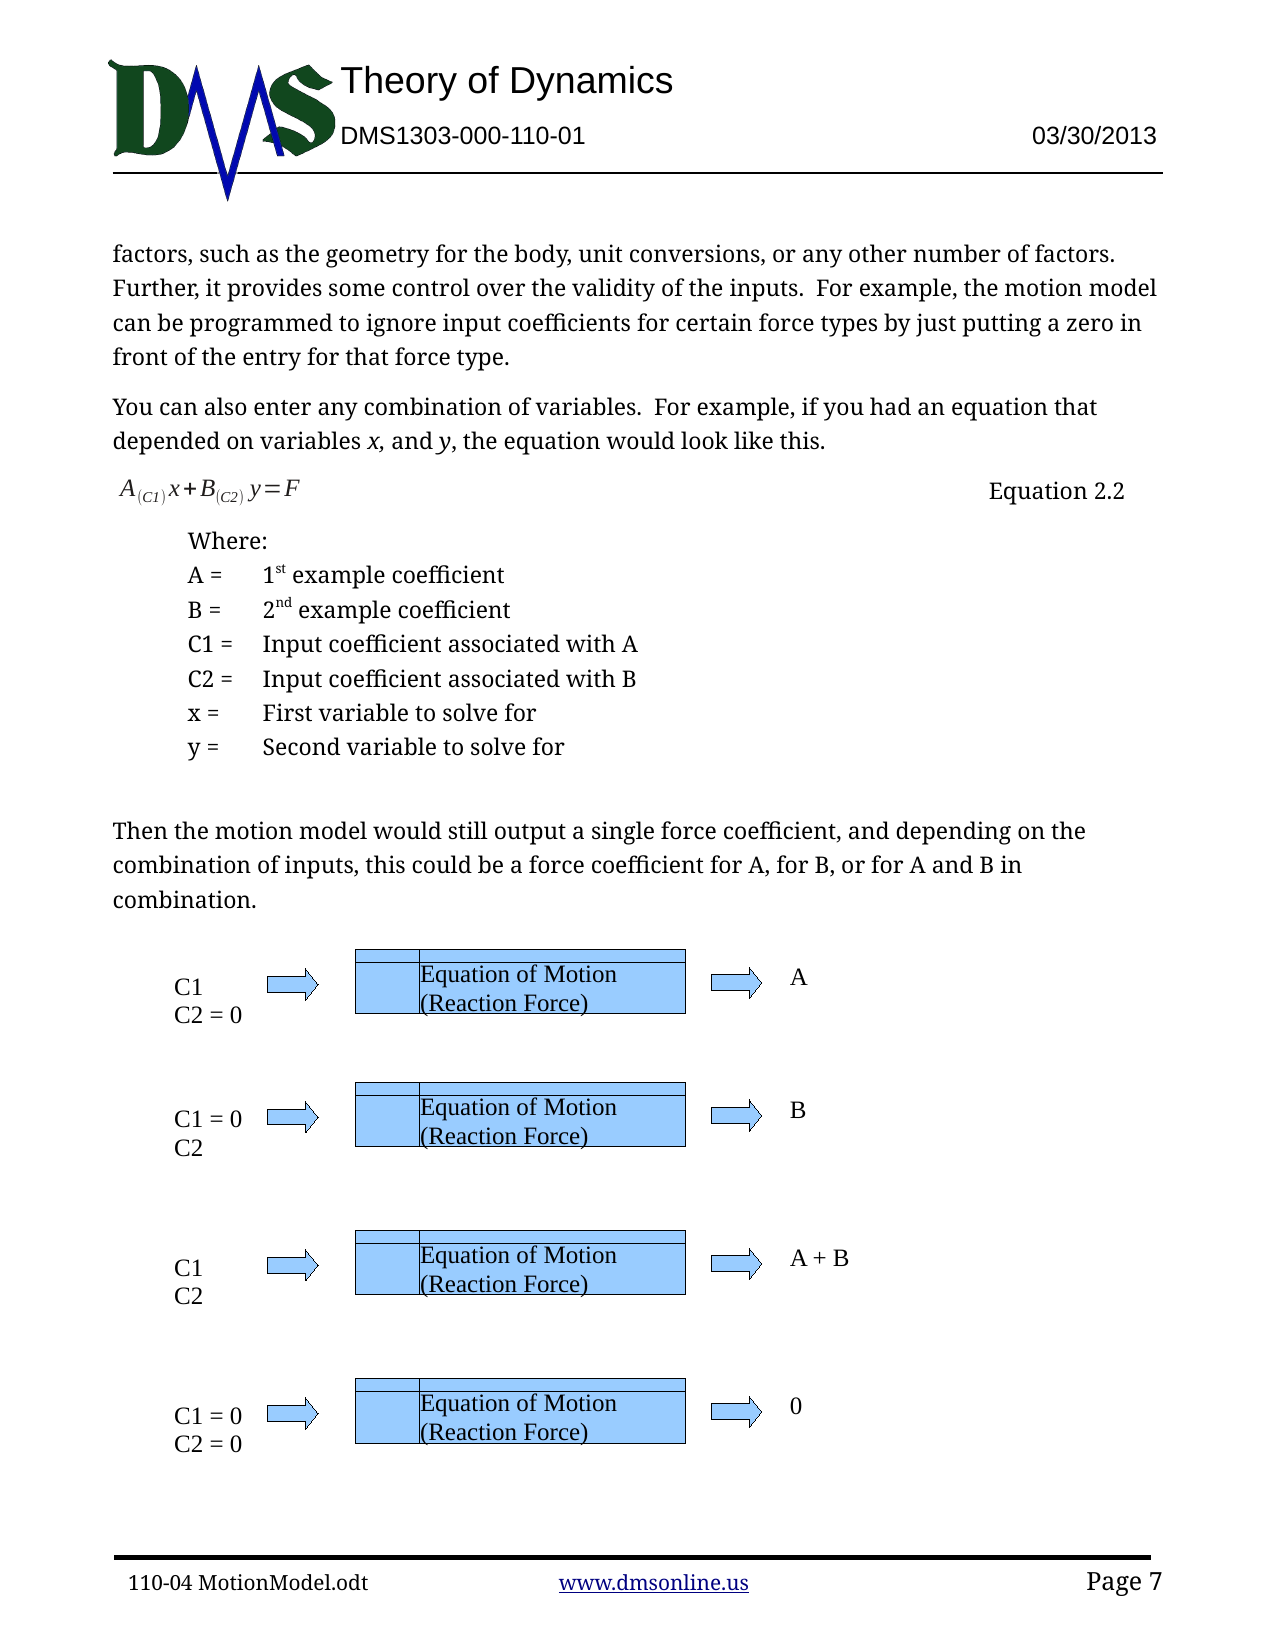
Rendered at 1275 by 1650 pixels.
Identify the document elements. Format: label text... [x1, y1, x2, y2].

text A = 1st example coefficient [187, 559, 1162, 591]
text Then the motion model would still output a single force coefficient, and depending on the combination of inputs, this could be a force coefficient for A, for B, or for A and B in combination. [112, 815, 1162, 915]
text You can also enter any combination of variables. For example, if you had an equation that depended on variables x, and y, the equation would look like this. [112, 390, 1162, 456]
text factors, such as the geometry for the body, unit conversions, or any other number of factors. Further, it provides some control over the validity of the inputs. For example, the motion model can be programmed to ignore input coefficients for certain force types by just putting a zero in front of the entry for that force type. [112, 238, 1162, 372]
text Equation 2.2 [112, 474, 1162, 507]
text y = Second variable to solve for [187, 731, 1162, 762]
text B = 2nd example coefficient [187, 594, 1162, 625]
text x = First variable to solve for [187, 697, 1162, 728]
text C1 = Input coefficient associated with A [187, 628, 1162, 659]
picture [105, 56, 338, 204]
text Where: [187, 525, 1162, 556]
text C2 = Input coefficient associated with B [187, 662, 1162, 694]
